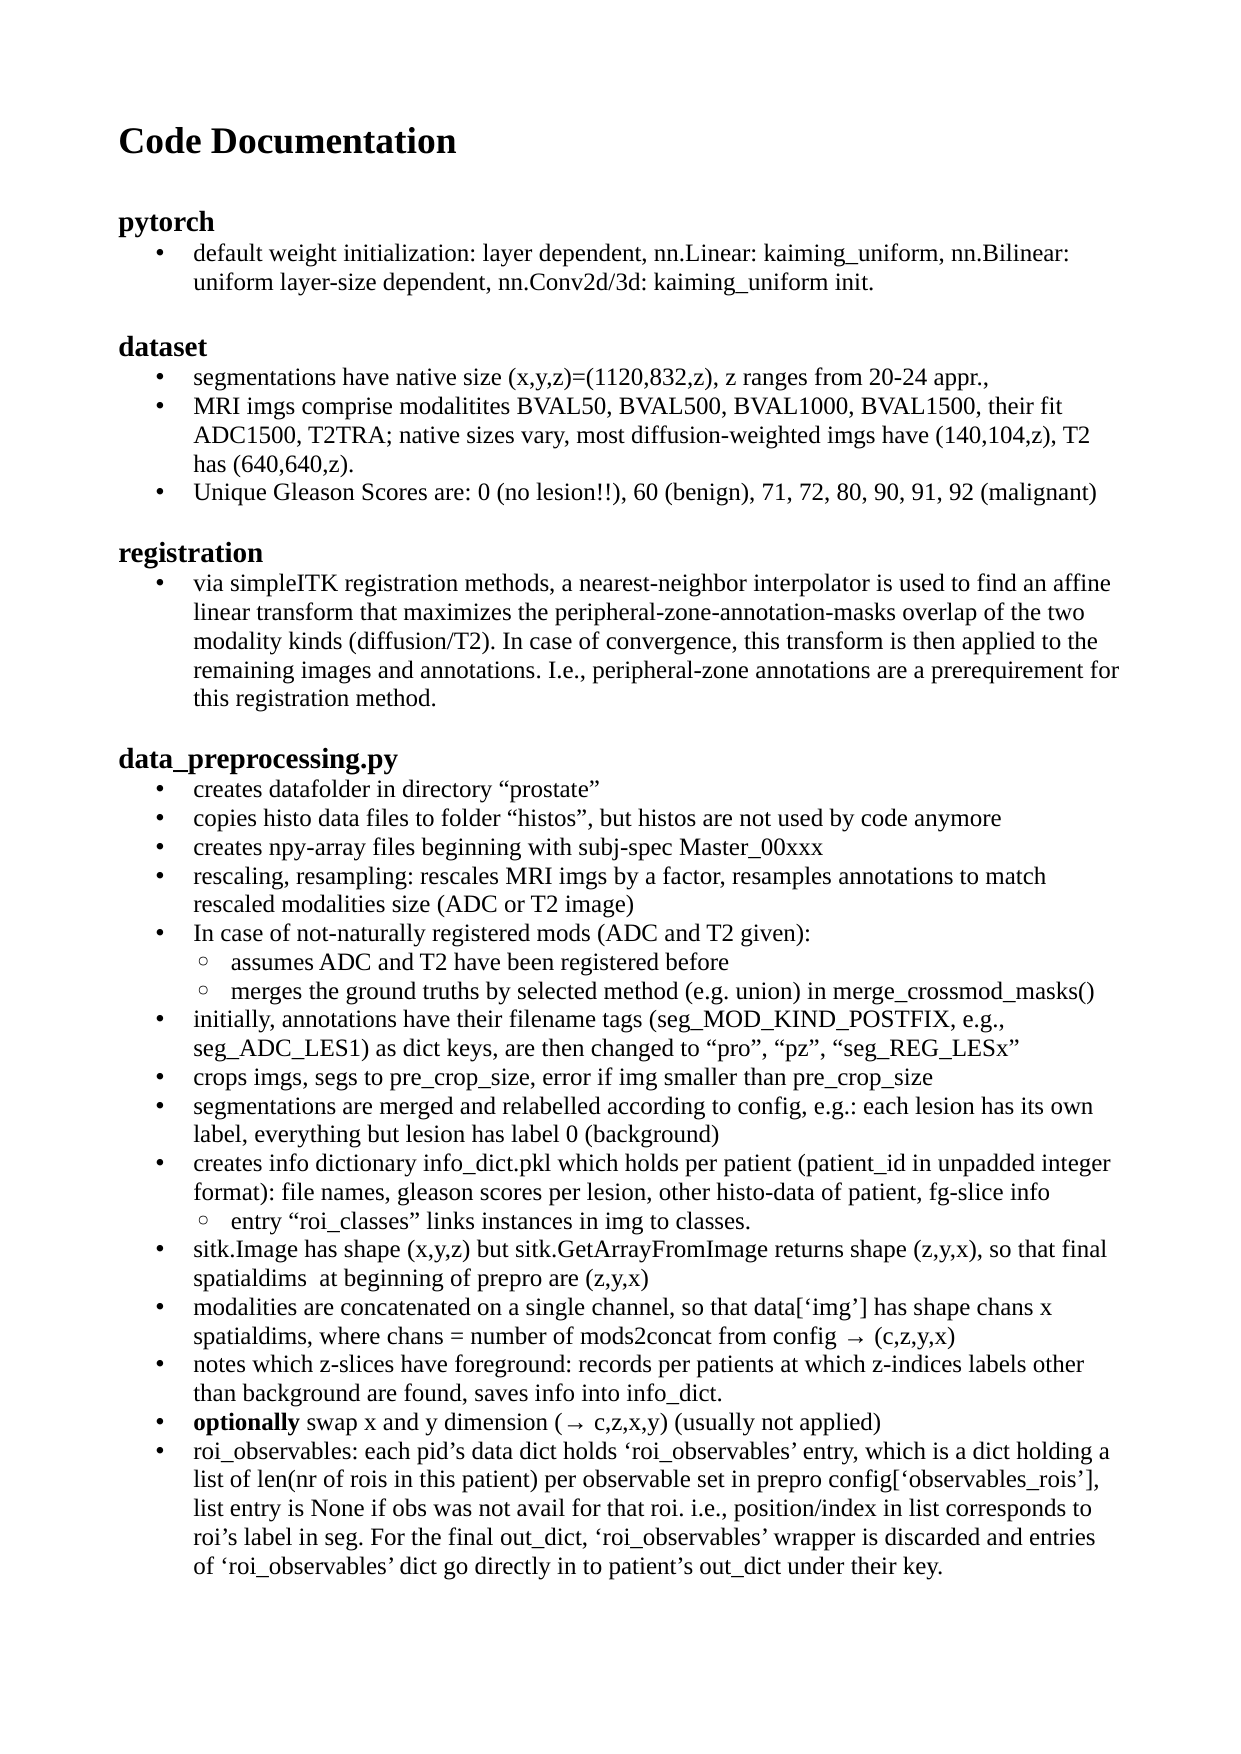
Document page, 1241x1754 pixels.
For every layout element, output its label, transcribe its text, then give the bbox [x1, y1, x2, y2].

list segmentations are merged and relabelled according to config, e.g.: each lesion has its own label, everything but lesion has label 0 (background) [156, 1091, 1122, 1148]
list default weight initialization: layer dependent, nn.Linear: kaiming_uniform, nn.Bilinear: uniform layer-size dependent, nn.Conv2d/3d: kaiming_uniform init. [156, 238, 1122, 295]
list via simpleITK registration methods, a nearest-neighbor interpolator is used to find an affine linear transform that maximizes the peripheral-zone-annotation-masks overlap of the two modality kinds (diffusion/T2). In case of convergence, this transform is then applied to the remaining images and annotations. I.e., peripheral-zone annotations are a prerequirement for this registration method. [156, 568, 1122, 712]
list creates datafolder in directory “prostate” [156, 774, 1122, 803]
list merges the ground truths by selected method (e.g. union) in merge_crossmod_masks() [193, 976, 1122, 1004]
list copies histo data files to folder “histos”, but histos are not used by code anymore [156, 803, 1122, 832]
list segmentations have native size (x,y,z)=(1120,832,z), z ranges from 20-24 appr., [156, 362, 1122, 391]
list MRI imgs comprise modalitites BVAL50, BVAL500, BVAL1000, BVAL1500, their fit ADC1500, T2TRA; native sizes vary, most diffusion-weighted imgs have (140,104,z), T2 has (640,640,z). [156, 391, 1122, 477]
text Code Documentation [118, 118, 1122, 161]
list rescaling, resampling: rescales MRI imgs by a factor, resamples annotations to match rescaled modalities size (ADC or T2 image) [156, 861, 1122, 918]
text registration [118, 535, 1122, 568]
list sitk.Image has shape (x,y,z) but sitk.GetArrayFromImage returns shape (z,y,x), so that final spatialdims at beginning of prepro are (z,y,x) [156, 1234, 1122, 1292]
list Unique Gleason Scores are: 0 (no lesion!!), 60 (benign), 71, 72, 80, 90, 91, 92 (malignant) [156, 477, 1122, 506]
list crops imgs, segs to pre_crop_size, error if img smaller than pre_crop_size [156, 1062, 1122, 1091]
list In case of not-naturally registered mods (ADC and T2 given): [156, 918, 1122, 947]
list creates npy-array files beginning with subj-spec Master_00xxx [156, 832, 1122, 861]
list assumes ADC and T2 have been registered before [193, 947, 1122, 976]
text data_preprocessing.py [118, 741, 1122, 774]
list entry “roi_classes” links instances in img to classes. [193, 1206, 1122, 1234]
list notes which z-slices have foreground: records per patients at which z-indices labels other than background are found, saves info into info_dict. [156, 1349, 1122, 1407]
list roi_observables: each pid’s data dict holds ‘roi_observables’ entry, which is a dict holding a list of len(nr of rois in this patient) per observable set in prepro config[‘observables_rois’], list entry is None if obs was not avail for that roi. i.e., position/index in list corresponds to roi’s label in seg. For the final out_dict, ‘roi_observables’ wrapper is discarded and entries of ‘roi_observables’ dict go directly in to patient’s out_dict under their key. [156, 1436, 1122, 1579]
text dataset [118, 329, 1122, 362]
list creates info dictionary info_dict.pkl which holds per patient (patient_id in unpadded integer format): file names, gleason scores per lesion, other histo-data of patient, fg-slice info [156, 1148, 1122, 1206]
text pytorch [118, 204, 1122, 238]
list modalities are concatenated on a single channel, so that data[‘img’] has shape chans x spatialdims, where chans = number of mods2concat from config → (c,z,y,x) [156, 1292, 1122, 1349]
list initially, annotations have their filename tags (seg_MOD_KIND_POSTFIX, e.g., seg_ADC_LES1) as dict keys, are then changed to “pro”, “pz”, “seg_REG_LESx” [156, 1004, 1122, 1062]
list optionally swap x and y dimension (→ c,z,x,y) (usually not applied) [156, 1407, 1122, 1436]
